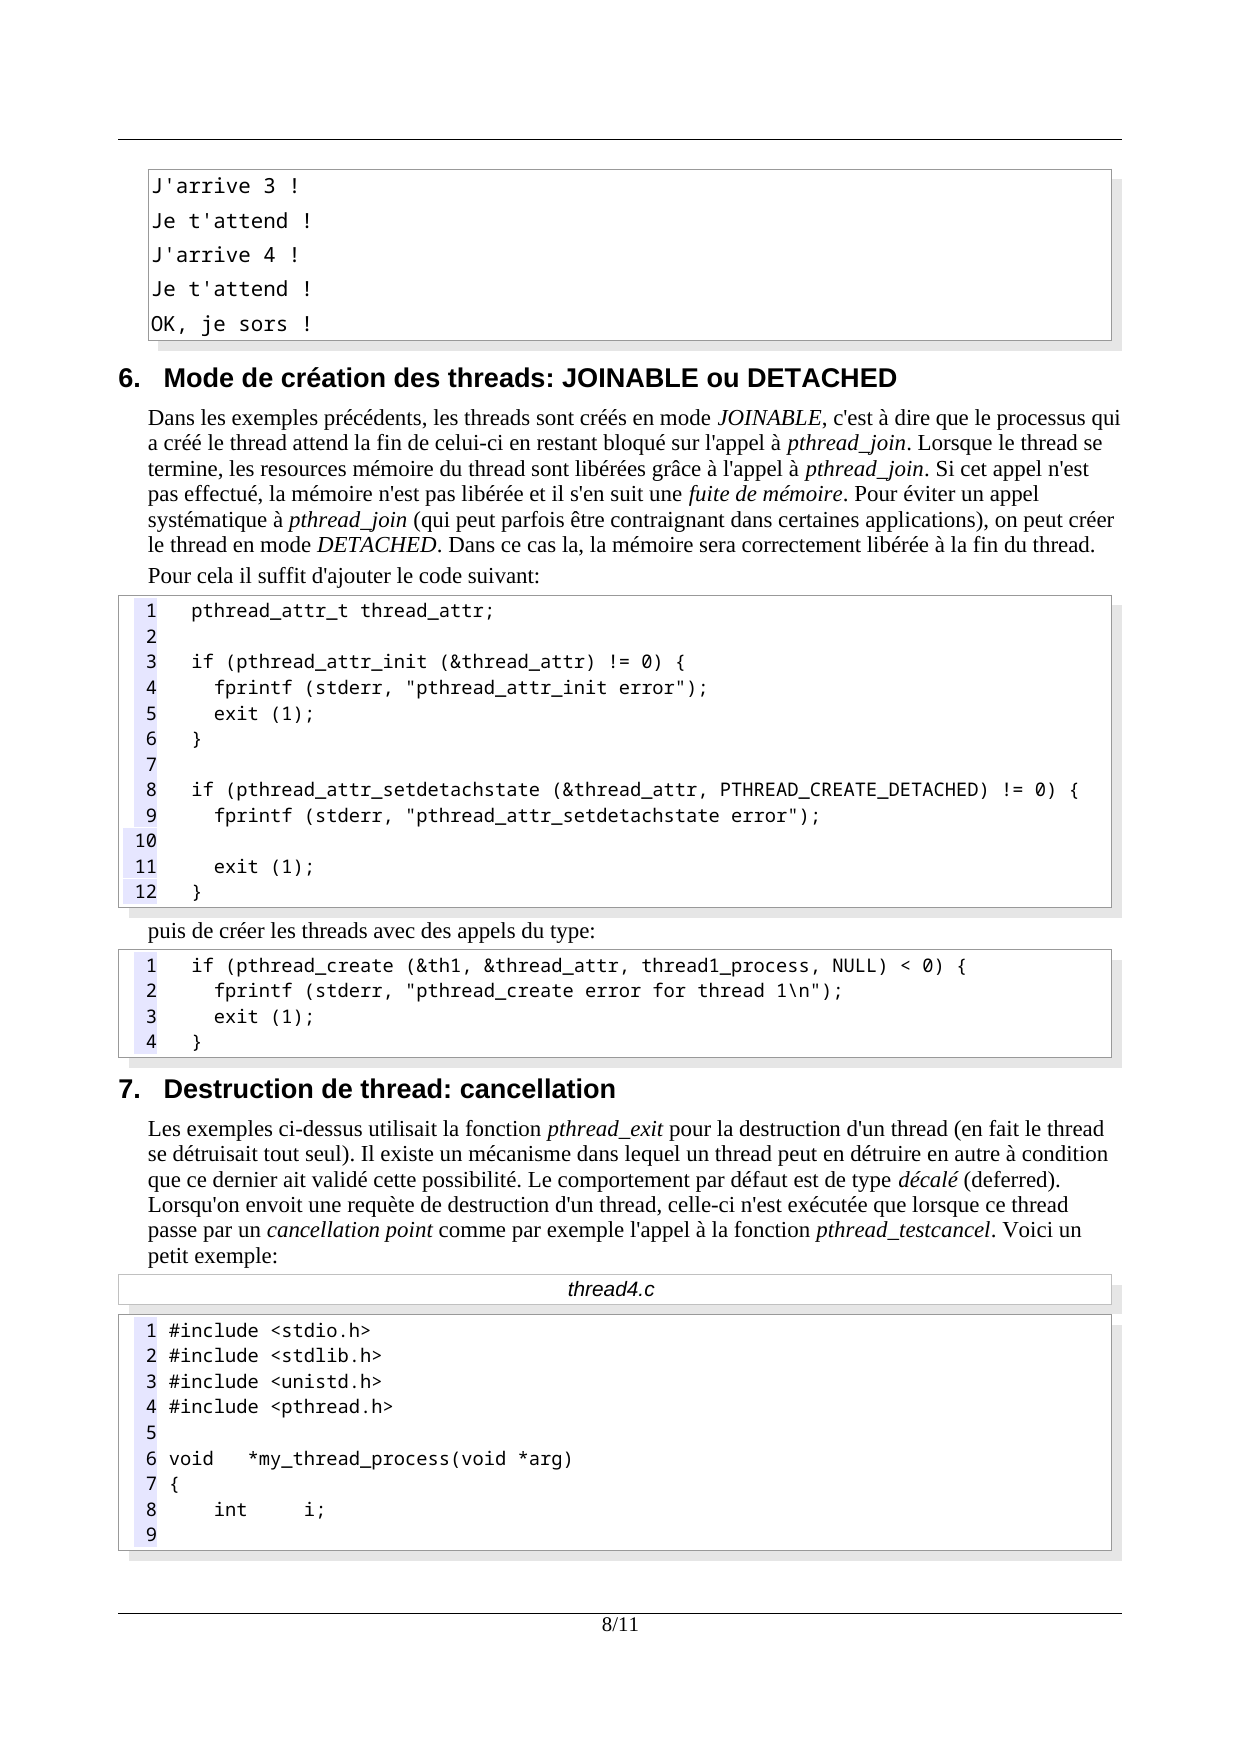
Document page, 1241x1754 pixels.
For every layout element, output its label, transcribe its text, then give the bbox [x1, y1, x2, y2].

text J'arrive 3 ! [149, 170, 1111, 200]
list #include <unistd.h> [157, 1365, 1111, 1391]
text Pour cela il suffit d'ajouter le code suivant: [148, 563, 1122, 589]
list } [119, 1026, 1111, 1057]
list { [157, 1467, 1111, 1493]
list [119, 1493, 134, 1521]
text puis de créer les threads avec des appels du type: [148, 918, 1122, 943]
list [119, 722, 134, 751]
list [119, 1365, 134, 1391]
list [119, 1000, 134, 1026]
list fprintf (stderr, "pthread_create error for thread 1\n"); [157, 974, 1111, 1000]
subtitle Mode de création des threads: JOINABLE ou DETACHED [118, 363, 1122, 393]
list #include <stdlib.h> [157, 1340, 1111, 1365]
text OK, je sors ! [149, 306, 1111, 340]
list #include <stdio.h> [119, 1315, 1111, 1340]
list void *my_thread_process(void *arg) [157, 1442, 1111, 1467]
text Je t'attend ! [149, 203, 1111, 234]
list [119, 697, 134, 722]
text Dans les exemples précédents, les threads sont créés en mode JOINABLE, c'est à dire que le processus qui a créé le thread attend la fin de celui-ci en restant bloqué sur l'appel à pthread_join. Lorsque le thread se termine, les resources mémoire du thread sont libérées grâce à l'appel à pthread_join. Si cet appel n'est pas effectué, la mémoire n'est pas libérée et il s'en suit une fuite de mémoire. Pour éviter un appel systématique à pthread_join (qui peut parfois être contraignant dans certaines applications), on peut créer le thread en mode DETACHED. Dans ce cas la, la mémoire sera correctement libérée à la fin du thread. [148, 405, 1122, 557]
list } [119, 876, 1111, 907]
list if (pthread_attr_setdetachstate (&thread_attr, PTHREAD_CREATE_DETACHED) != 0) { [157, 773, 1111, 799]
list } [157, 722, 1111, 751]
list fprintf (stderr, "pthread_attr_setdetachstate error"); [157, 799, 1111, 827]
list #include <pthread.h> [157, 1391, 1111, 1419]
list [119, 1467, 134, 1493]
text J'arrive 4 ! [149, 237, 1111, 269]
list [119, 1391, 134, 1419]
list exit (1); [157, 697, 1111, 722]
list exit (1); [157, 1000, 1111, 1026]
text Je t'attend ! [149, 272, 1111, 303]
list if (pthread_create (&th1, &thread_attr, thread1_process, NULL) < 0) { [119, 950, 1111, 974]
text Les exemples ci-dessus utilisait la fonction pthread_exit pour la destruction d'un thread (en fait le thread se détruisait tout seul). Il existe un mécanisme dans lequel un thread peut en détruire en autre à condition que ce dernier ait validé cette possibilité. Le comportement par défaut est de type décalé (deferred). Lorsqu'on envoit une requète de destruction d'un thread, celle-ci n'est exécutée que lorsque ce thread passe par un cancellation point comme par exemple l'appel à la fonction pthread_testcancel. Voici un petit exemple: [148, 1116, 1122, 1268]
text thread4.c [119, 1275, 1111, 1303]
list pthread_attr_t thread_attr; [119, 596, 1111, 623]
subtitle Destruction de thread: cancellation [118, 1074, 1122, 1104]
list fprintf (stderr, "pthread_attr_init error"); [157, 671, 1111, 697]
list if (pthread_attr_init (&thread_attr) != 0) { [157, 646, 1111, 671]
list exit (1); [157, 850, 1111, 876]
list int i; [157, 1493, 1111, 1521]
